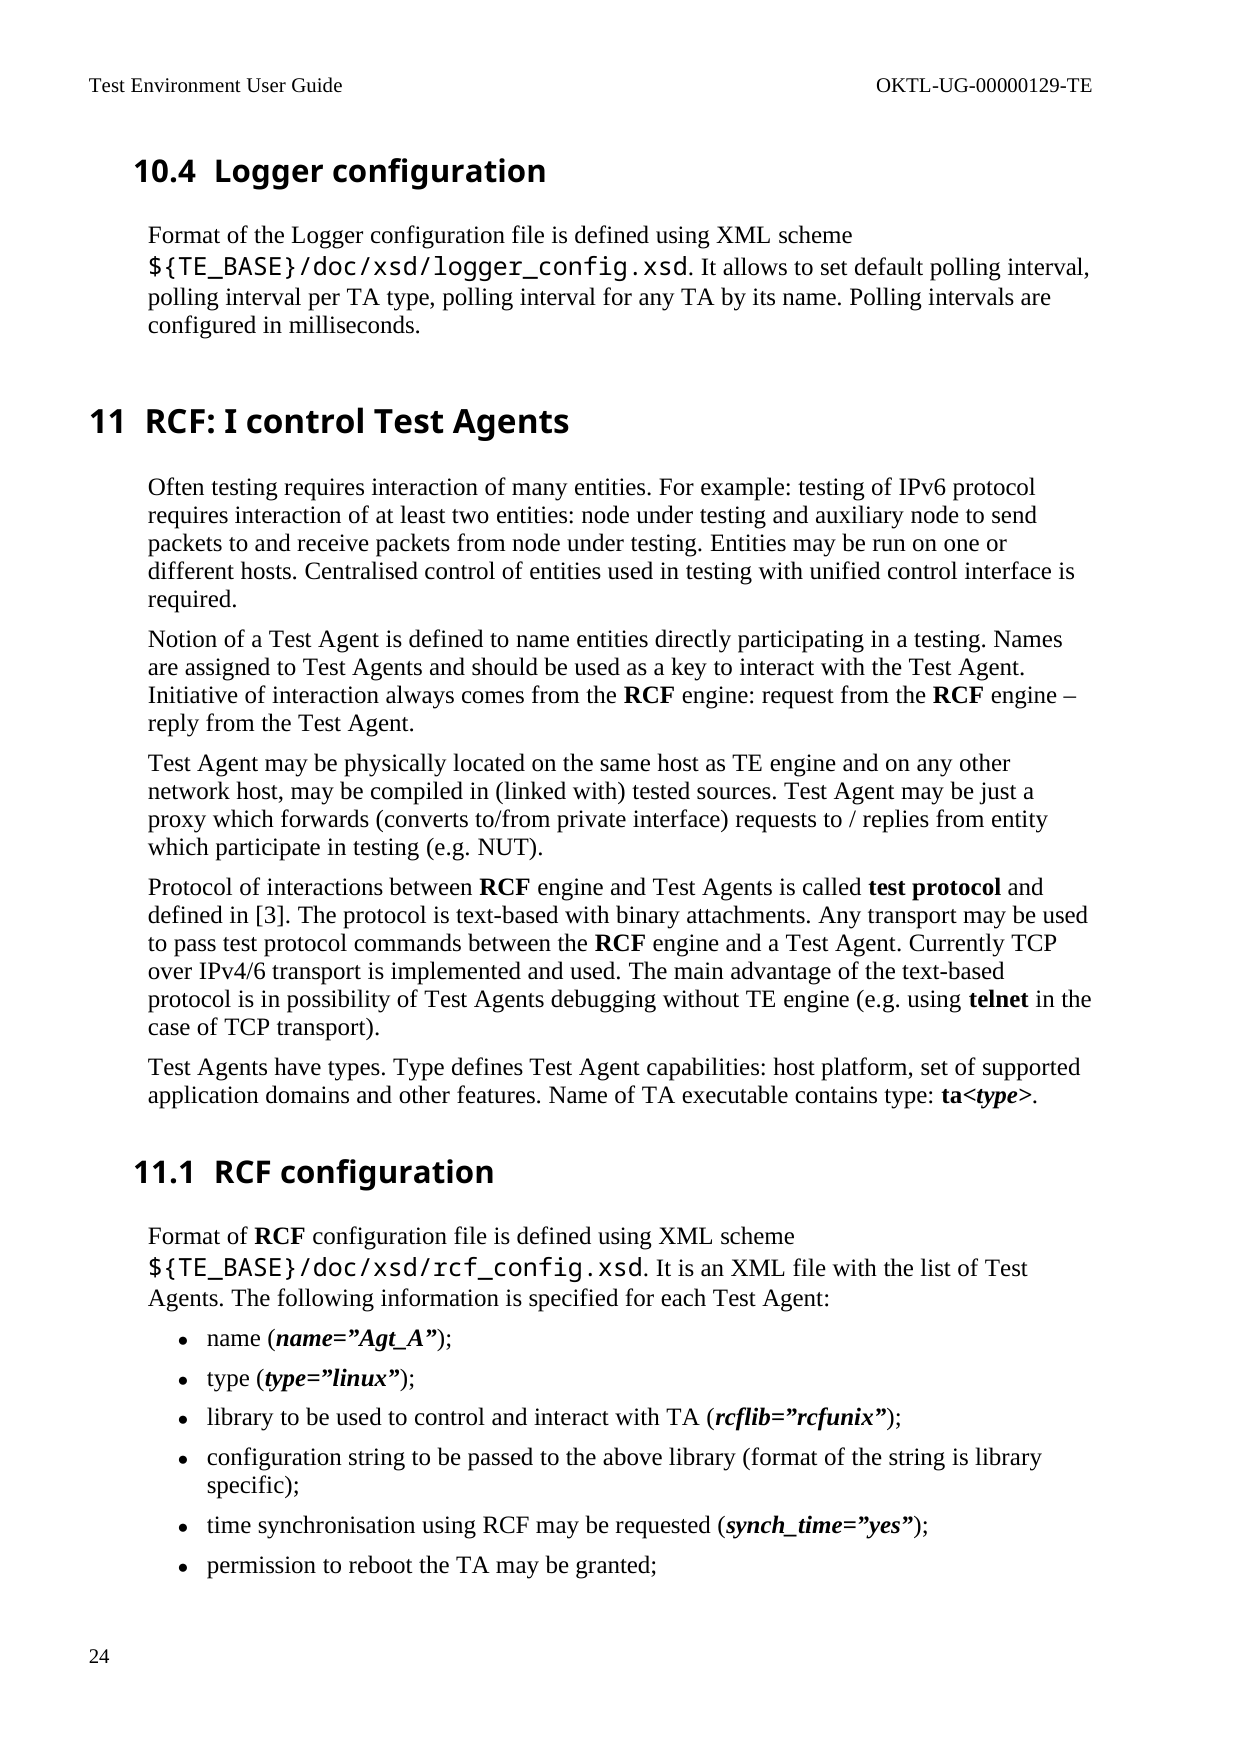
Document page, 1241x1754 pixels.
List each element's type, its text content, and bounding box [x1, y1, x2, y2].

subtitle RCF: I control Test Agents [88, 398, 1093, 444]
text Notion of a Test Agent is defined to name entities directly participating in a testing. Names are assigned to Test Agents and should be used as a key to interact with the Test Agent. Initiative of interaction always comes from the RCF engine: request from the RCF engine – reply from the Test Agent. [148, 625, 1093, 737]
text Test Agents have types. Type defines Test Agent capabilities: host platform, set of supported application domains and other features. Name of TA executable contains type: ta<type>. [148, 1053, 1093, 1109]
list library to be used to control and interact with TA (rcflib=”rcfunix”); [177, 1403, 1093, 1431]
subtitle RCF configuration [133, 1150, 1093, 1192]
text Test Agent may be physically located on the same host as TE engine and on any other network host, may be compiled in (linked with) tested sources. Test Agent may be just a proxy which forwards (converts to/from private interface) requests to / replies from entity which participate in testing (e.g. NUT). [148, 749, 1093, 861]
list type (type=”linux”); [177, 1363, 1093, 1392]
text Protocol of interactions between RCF engine and Test Agents is called test protocol and defined in [3]. The protocol is text-based with binary attachments. Any transport may be used to pass test protocol commands between the RCF engine and a Test Agent. Currently TCP over IPv4/6 transport is implemented and used. The main advantage of the text-based protocol is in possibility of Test Agents debugging without TE engine (e.g. using telnet in the case of TCP transport). [148, 873, 1093, 1041]
text Format of the Logger configuration file is defined using XML scheme ${TE_BASE}/doc/xsd/logger_config.xsd. It allows to set default polling interval, polling interval per TA type, polling interval for any TA by its name. Polling intervals are configured in milliseconds. [148, 221, 1093, 338]
text Often testing requires interaction of many entities. For example: testing of IPv6 protocol requires interaction of at least two entities: node under testing and auxiliary node to send packets to and receive packets from node under testing. Entities may be run on one or different hosts. Centralised control of entities used in testing with unified control interface is required. [148, 473, 1093, 613]
text Format of RCF configuration file is defined using XML scheme ${TE_BASE}/doc/xsd/rcf_config.xsd. It is an XML file with the list of Test Agents. The following information is specified for each Test Agent: [148, 1222, 1093, 1312]
list name (name=”Agt_A”); [177, 1324, 1093, 1352]
subtitle Logger configuration [133, 148, 1093, 191]
list time synchronisation using RCF may be requested (synch_time=”yes”); [177, 1511, 1093, 1539]
list configuration string to be passed to the above library (format of the string is library specific); [177, 1443, 1093, 1499]
list permission to reboot the TA may be granted; [177, 1551, 1093, 1579]
